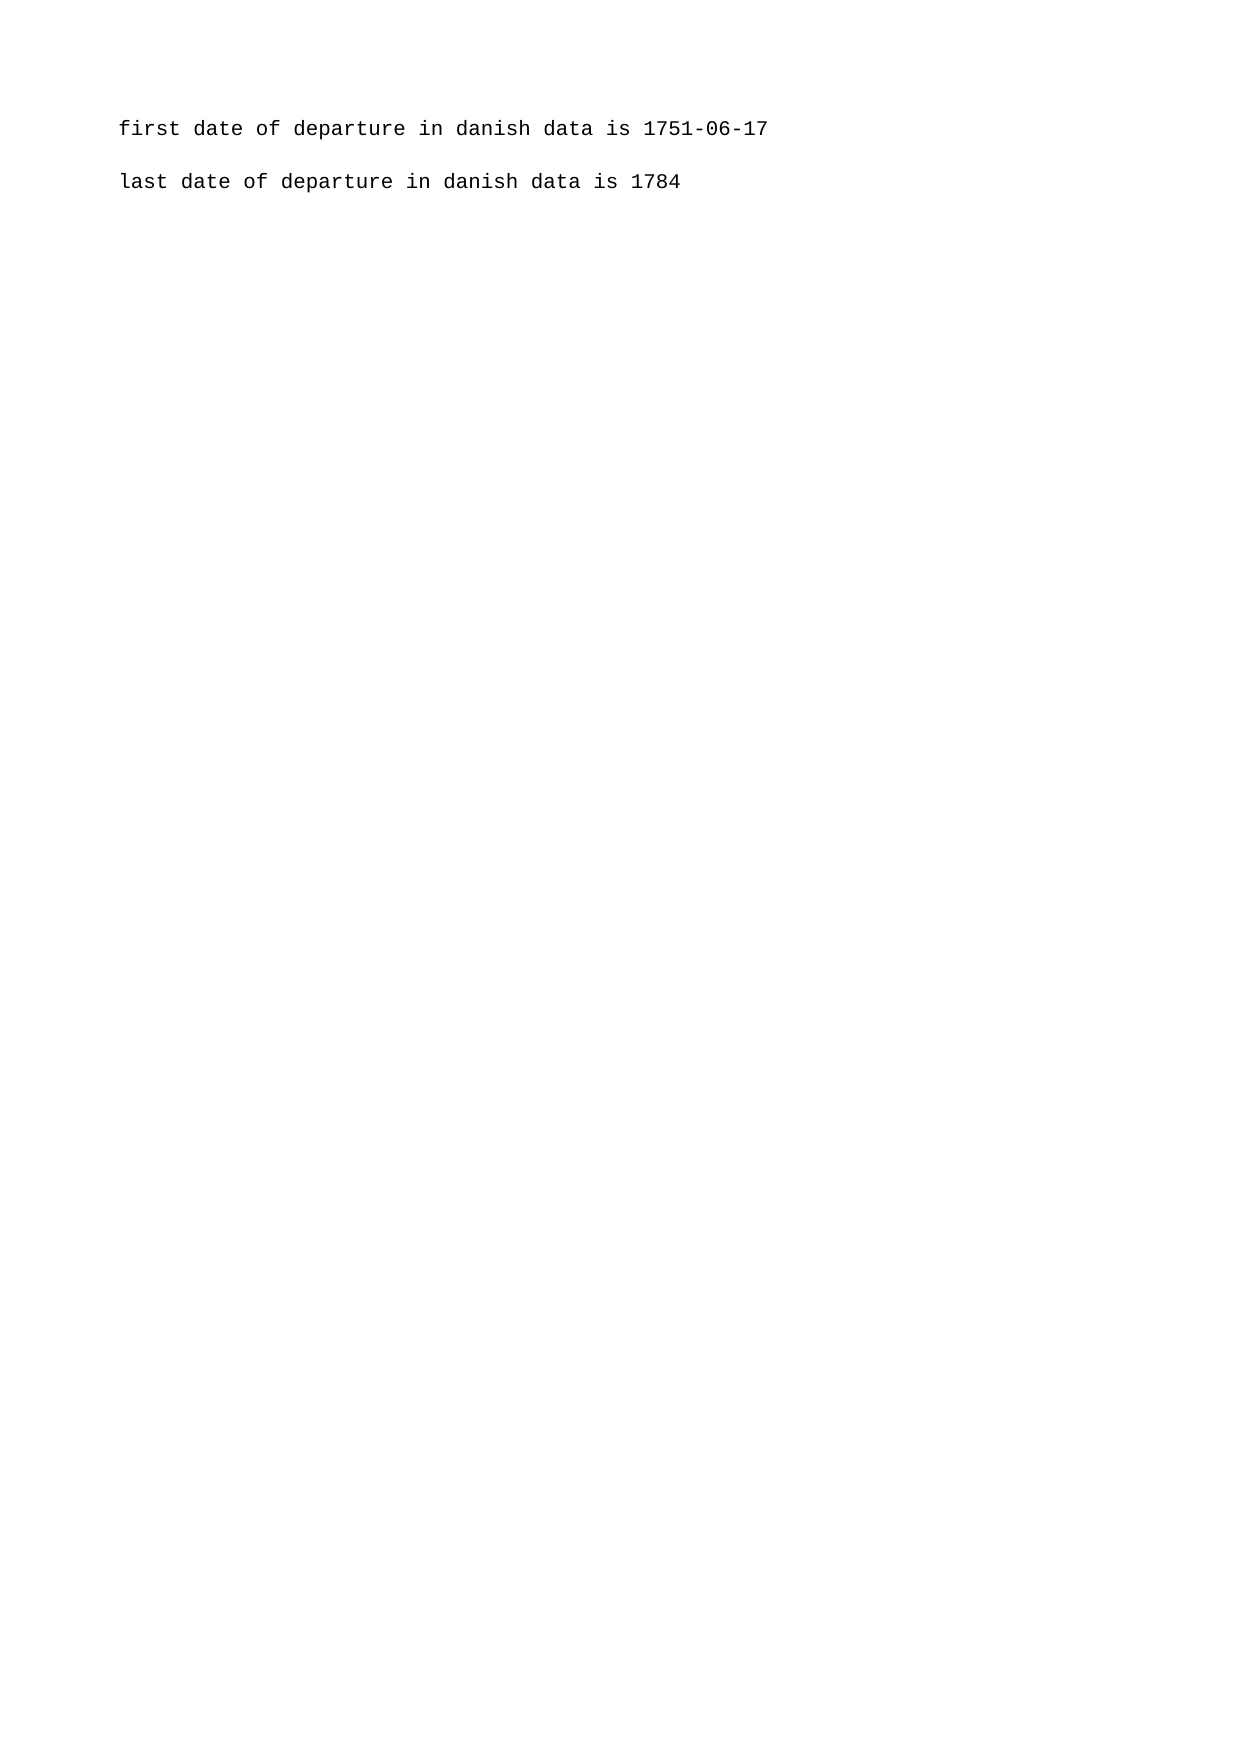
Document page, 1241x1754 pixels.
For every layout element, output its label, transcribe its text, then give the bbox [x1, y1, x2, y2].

text last date of departure in danish data is 1784 [118, 171, 1122, 195]
text first date of departure in danish data is 1751-06-17 [118, 118, 1122, 142]
